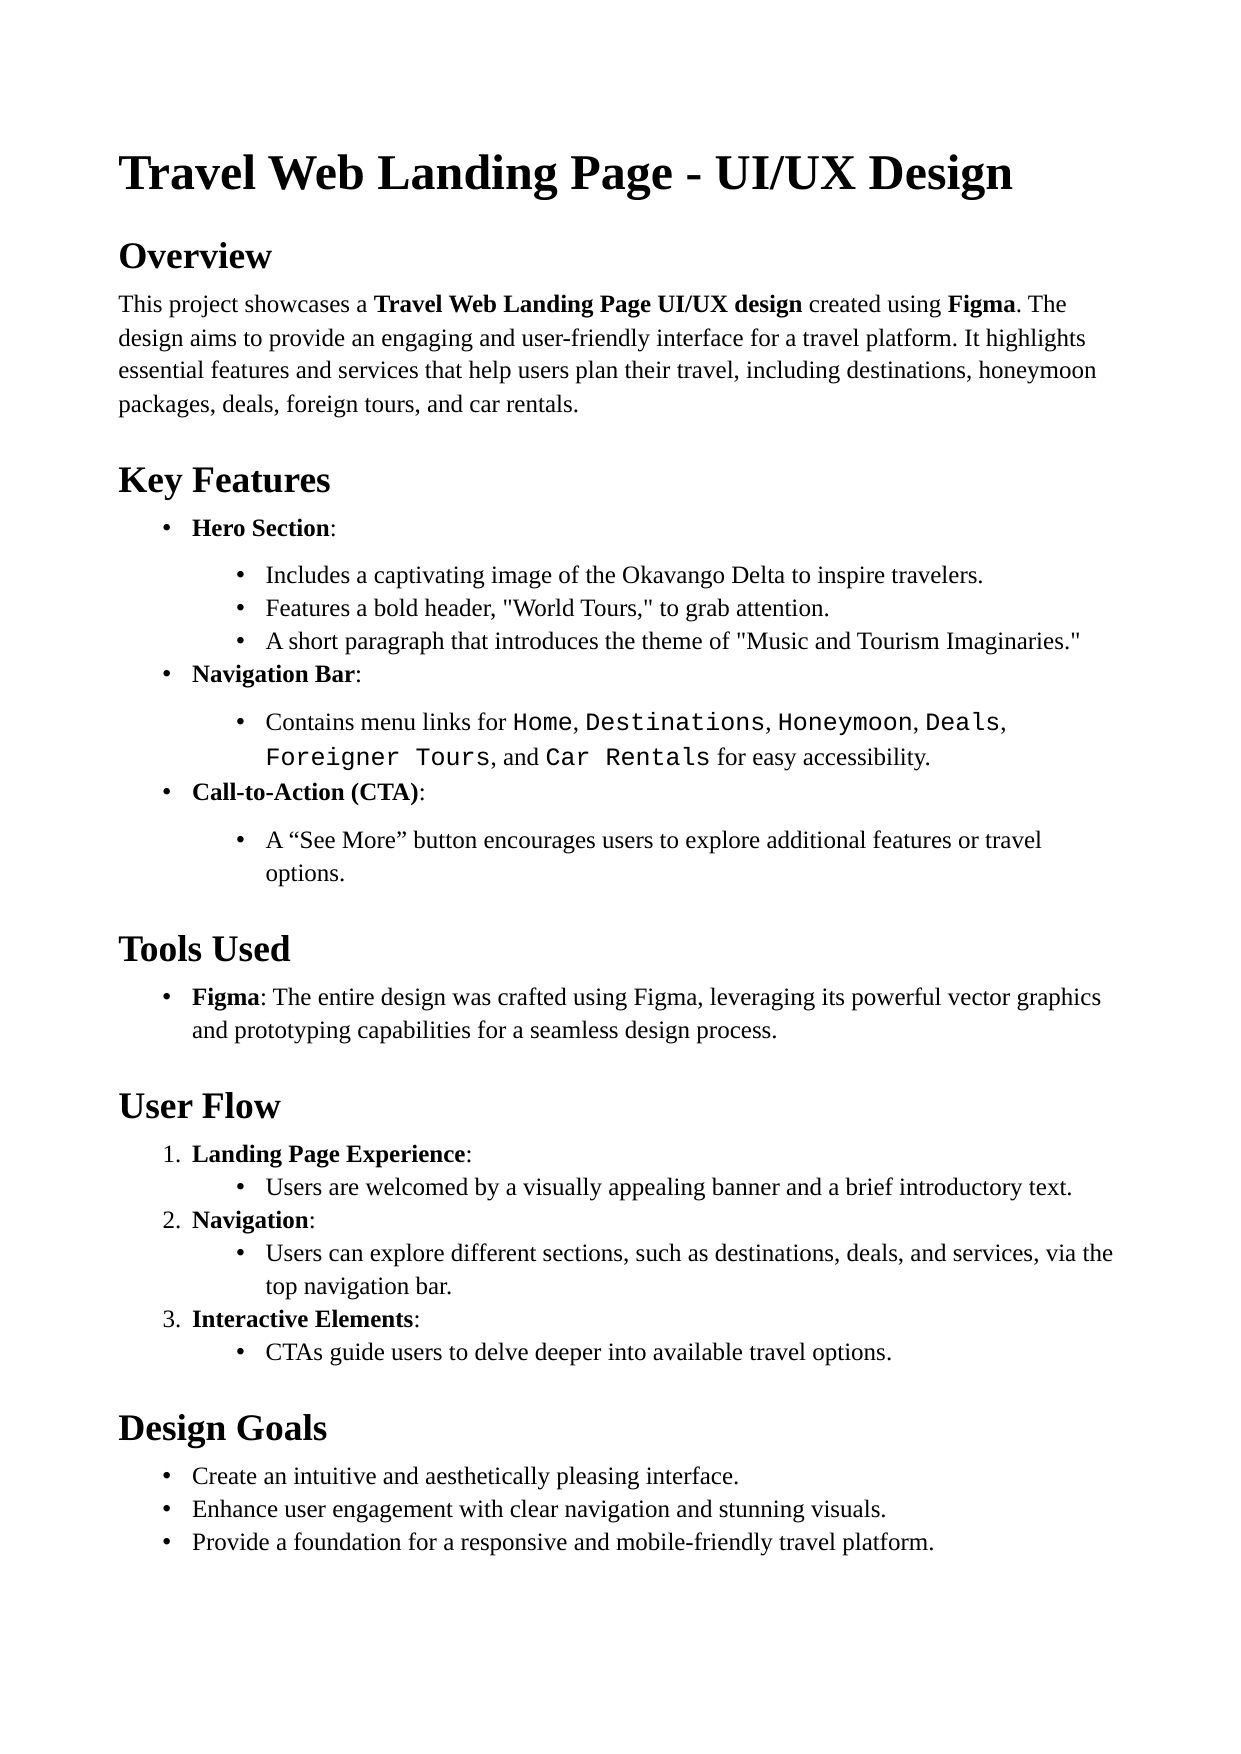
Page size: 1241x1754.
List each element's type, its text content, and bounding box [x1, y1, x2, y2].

subtitle Travel Web Landing Page - UI/UX Design [118, 143, 1122, 201]
list Hero Section: [162, 513, 1122, 541]
subtitle Overview [118, 234, 1122, 277]
list Includes a captivating image of the Okavango Delta to inspire travelers. [236, 560, 1122, 589]
list Create an intuitive and aesthetically pleasing interface. [162, 1461, 1122, 1490]
subtitle Key Features [118, 457, 1122, 500]
list A short paragraph that introduces the theme of "Music and Tourism Imaginaries." [236, 626, 1122, 655]
list Users are welcomed by a visually appealing banner and a brief introductory text. [236, 1172, 1122, 1201]
list Features a bold header, "World Tours," to grab attention. [236, 593, 1122, 622]
list A “See More” button encourages users to explore additional features or travel options. [236, 825, 1122, 887]
list Figma: The entire design was crafted using Figma, leveraging its powerful vector graphics and prototyping capabilities for a seamless design process. [162, 982, 1122, 1044]
list Contains menu links for Home, Destinations, Honeymoon, Deals, Foreigner Tours, and Car Rentals for easy accessibility. [236, 707, 1122, 773]
subtitle User Flow [118, 1084, 1122, 1127]
subtitle Tools Used [118, 927, 1122, 970]
list CTAs guide users to delve deeper into available travel options. [236, 1337, 1122, 1366]
subtitle Design Goals [118, 1406, 1122, 1449]
text This project showcases a Travel Web Landing Page UI/UX design created using Figma. The design aims to provide an engaging and user-friendly interface for a travel platform. It highlights essential features and services that help users plan their travel, including destinations, honeymoon packages, deals, foreign tours, and car rentals. [118, 289, 1122, 417]
list Navigation: [162, 1205, 1122, 1234]
list Call-to-Action (CTA): [162, 777, 1122, 806]
list Interactive Elements: [162, 1304, 1122, 1333]
list Users can explore different sections, such as destinations, deals, and services, via the top navigation bar. [236, 1238, 1122, 1300]
list Enhance user engagement with clear navigation and stunning visuals. [162, 1494, 1122, 1523]
list Provide a foundation for a responsive and mobile-friendly travel platform. [162, 1527, 1122, 1556]
list Navigation Bar: [162, 659, 1122, 688]
list Landing Page Experience: [162, 1139, 1122, 1168]
